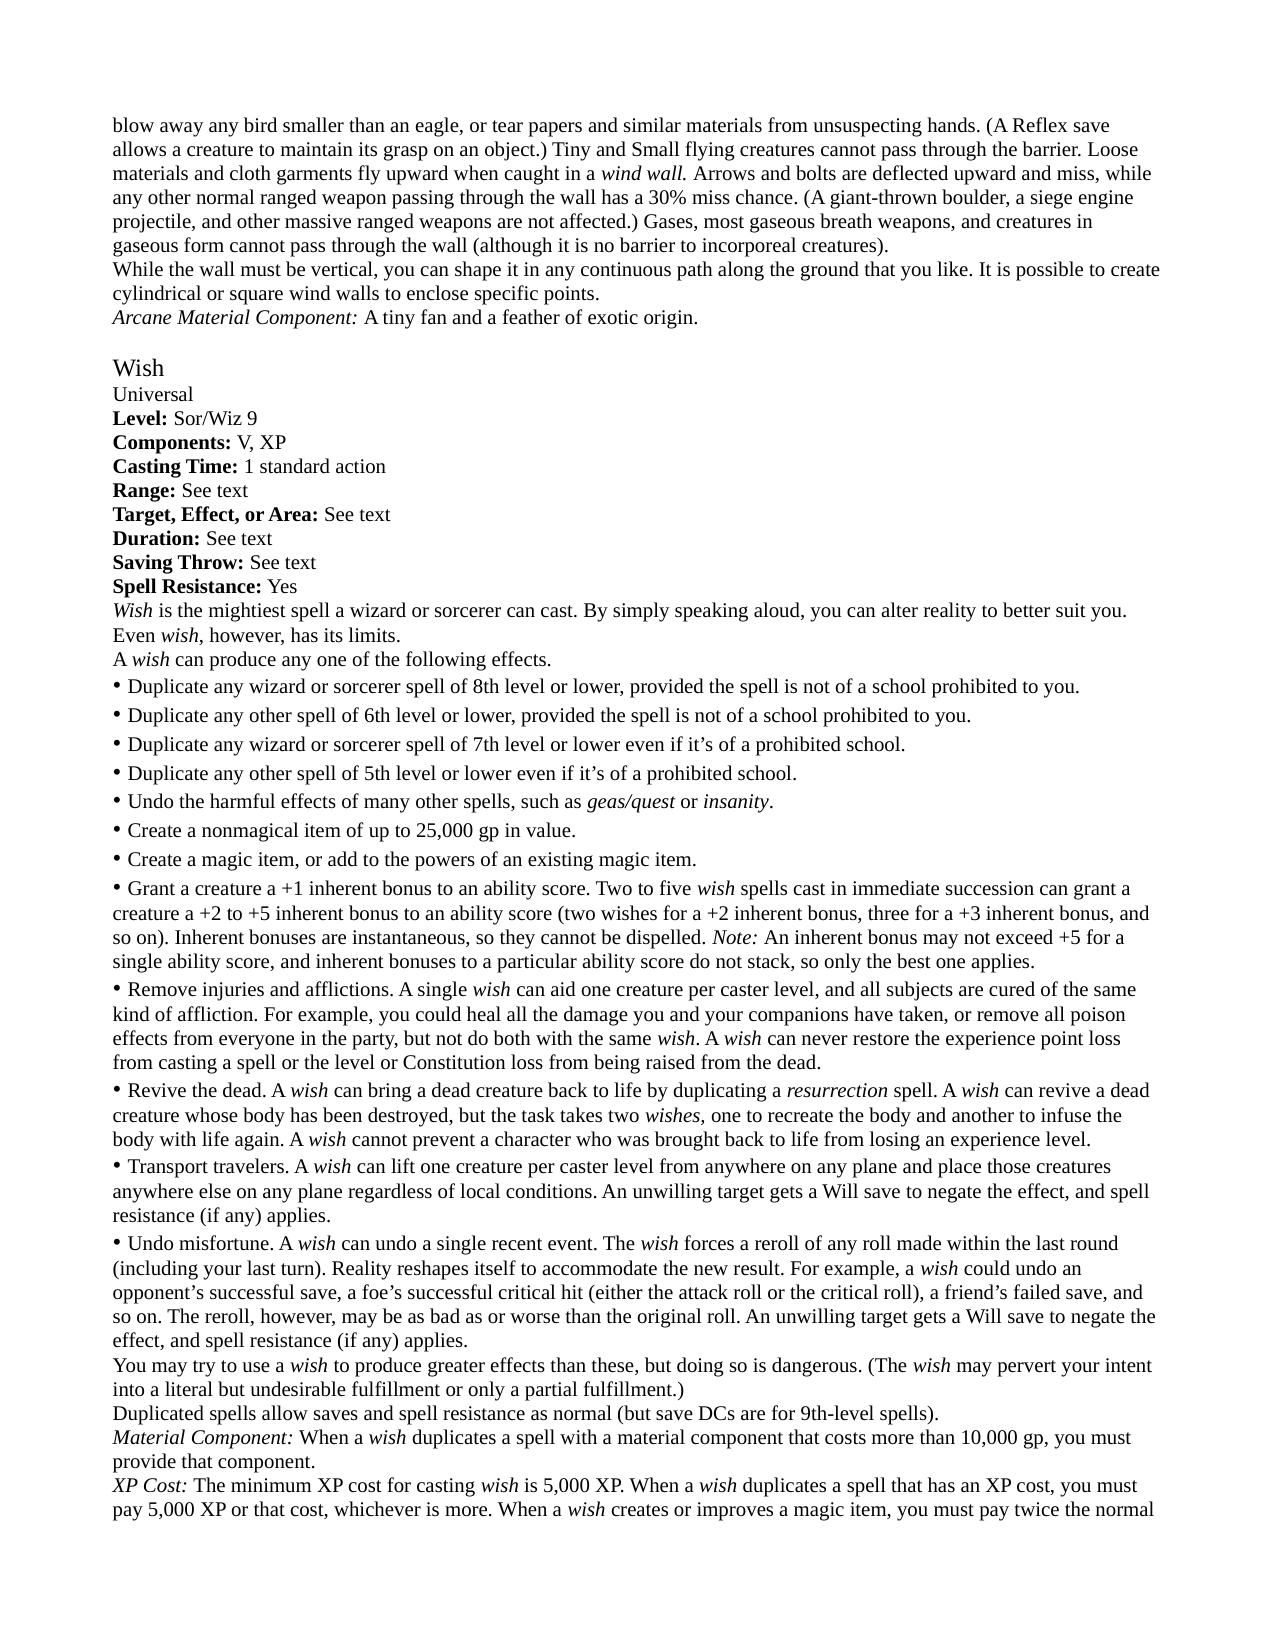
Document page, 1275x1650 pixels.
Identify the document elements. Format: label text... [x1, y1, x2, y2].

text blow away any bird smaller than an eagle, or tear papers and similar materials from unsuspecting hands. (A Reflex save allows a creature to maintain its grasp on an object.) Tiny and Small flying creatures cannot pass through the barrier. Loose materials and cloth garments fly upward when caught in a wind wall. Arrows and bolts are deflected upward and miss, while any other normal ranged weapon passing through the wall has a 30% miss chance. (A giant-thrown boulder, a siege engine projectile, and other massive ranged weapons are not affected.) Gases, most gaseous breath weapons, and creatures in gaseous form cannot pass through the wall (although it is no barrier to incorporeal creatures). [112, 112, 1162, 257]
text Even wish, however, has its limits. [112, 622, 1162, 647]
text XP Cost: The minimum XP cost for casting wish is 5,000 XP. When a wish duplicates a spell that has an XP cost, you must pay 5,000 XP or that cost, whichever is more. When a wish creates or improves a magic item, you must pay twice the normal [112, 1473, 1162, 1521]
text Universal [112, 382, 1162, 406]
text • Remove injuries and afflictions. A single wish can aid one creature per caster level, and all subjects are cured of the same kind of affliction. For example, you could heal all the damage you and your companions have taken, or remove all poison effects from everyone in the party, but not do both with the same wish. A wish can never restore the experience point loss from casting a spell or the level or Constitution loss from being raised from the dead. [112, 973, 1162, 1074]
text Saving Throw: See text [112, 550, 1162, 574]
text Wish [112, 353, 1162, 382]
text • Duplicate any other spell of 6th level or lower, provided the spell is not of a school prohibited to you. [112, 699, 1162, 728]
text Wish is the mightiest spell a wizard or sorcerer can cast. By simply speaking aloud, you can alter reality to better suit you. [112, 598, 1162, 622]
text • Undo the harmful effects of many other spells, such as geas/quest or insanity. [112, 786, 1162, 814]
text Casting Time: 1 standard action [112, 454, 1162, 478]
text • Duplicate any wizard or sorcerer spell of 8th level or lower, provided the spell is not of a school prohibited to you. [112, 671, 1162, 699]
text • Undo misfortune. A wish can undo a single recent event. The wish forces a reroll of any roll made within the last round (including your last turn). Reality reshapes itself to accommodate the new result. For example, a wish could undo an opponent’s successful save, a foe’s successful critical hit (either the attack roll or the critical roll), a friend’s failed save, and so on. The reroll, however, may be as bad as or worse than the original roll. An unwilling target gets a Will save to negate the effect, and spell resistance (if any) applies. [112, 1227, 1162, 1352]
text Range: See text [112, 478, 1162, 502]
text • Create a nonmagical item of up to 25,000 gp in value. [112, 814, 1162, 843]
text Components: V, XP [112, 430, 1162, 454]
text Target, Effect, or Area: See text [112, 502, 1162, 526]
text Level: Sor/Wiz 9 [112, 406, 1162, 430]
text • Create a magic item, or add to the powers of an existing magic item. [112, 843, 1162, 872]
text You may try to use a wish to produce greater effects than these, but doing so is dangerous. (The wish may pervert your intent into a literal but undesirable fulfillment or only a partial fulfillment.) [112, 1352, 1162, 1401]
text Spell Resistance: Yes [112, 574, 1162, 598]
text Arcane Material Component: A tiny fan and a feather of exotic origin. [112, 305, 1162, 329]
text • Transport travelers. A wish can lift one creature per caster level from anywhere on any plane and place those creatures anywhere else on any plane regardless of local conditions. An unwilling target gets a Will save to negate the effect, and spell resistance (if any) applies. [112, 1151, 1162, 1227]
text Duration: See text [112, 526, 1162, 550]
text A wish can produce any one of the following effects. [112, 647, 1162, 671]
text • Grant a creature a +1 inherent bonus to an ability score. Two to five wish spells cast in immediate succession can grant a creature a +2 to +5 inherent bonus to an ability score (two wishes for a +2 inherent bonus, three for a +3 inherent bonus, and so on). Inherent bonuses are instantaneous, so they cannot be dispelled. Note: An inherent bonus may not exceed +5 for a single ability score, and inherent bonuses to a particular ability score do not stack, so only the best one applies. [112, 872, 1162, 973]
text Material Component: When a wish duplicates a spell with a material component that costs more than 10,000 gp, you must provide that component. [112, 1425, 1162, 1473]
text Duplicated spells allow saves and spell resistance as normal (but save DCs are for 9th-level spells). [112, 1401, 1162, 1425]
text • Duplicate any wizard or sorcerer spell of 7th level or lower even if it’s of a prohibited school. [112, 728, 1162, 757]
text • Duplicate any other spell of 5th level or lower even if it’s of a prohibited school. [112, 757, 1162, 786]
text While the wall must be vertical, you can shape it in any continuous path along the ground that you like. It is possible to create cylindrical or square wind walls to enclose specific points. [112, 257, 1162, 305]
text • Revive the dead. A wish can bring a dead creature back to life by duplicating a resurrection spell. A wish can revive a dead creature whose body has been destroyed, but the task takes two wishes, one to recreate the body and another to infuse the body with life again. A wish cannot prevent a character who was brought back to life from losing an experience level. [112, 1074, 1162, 1151]
